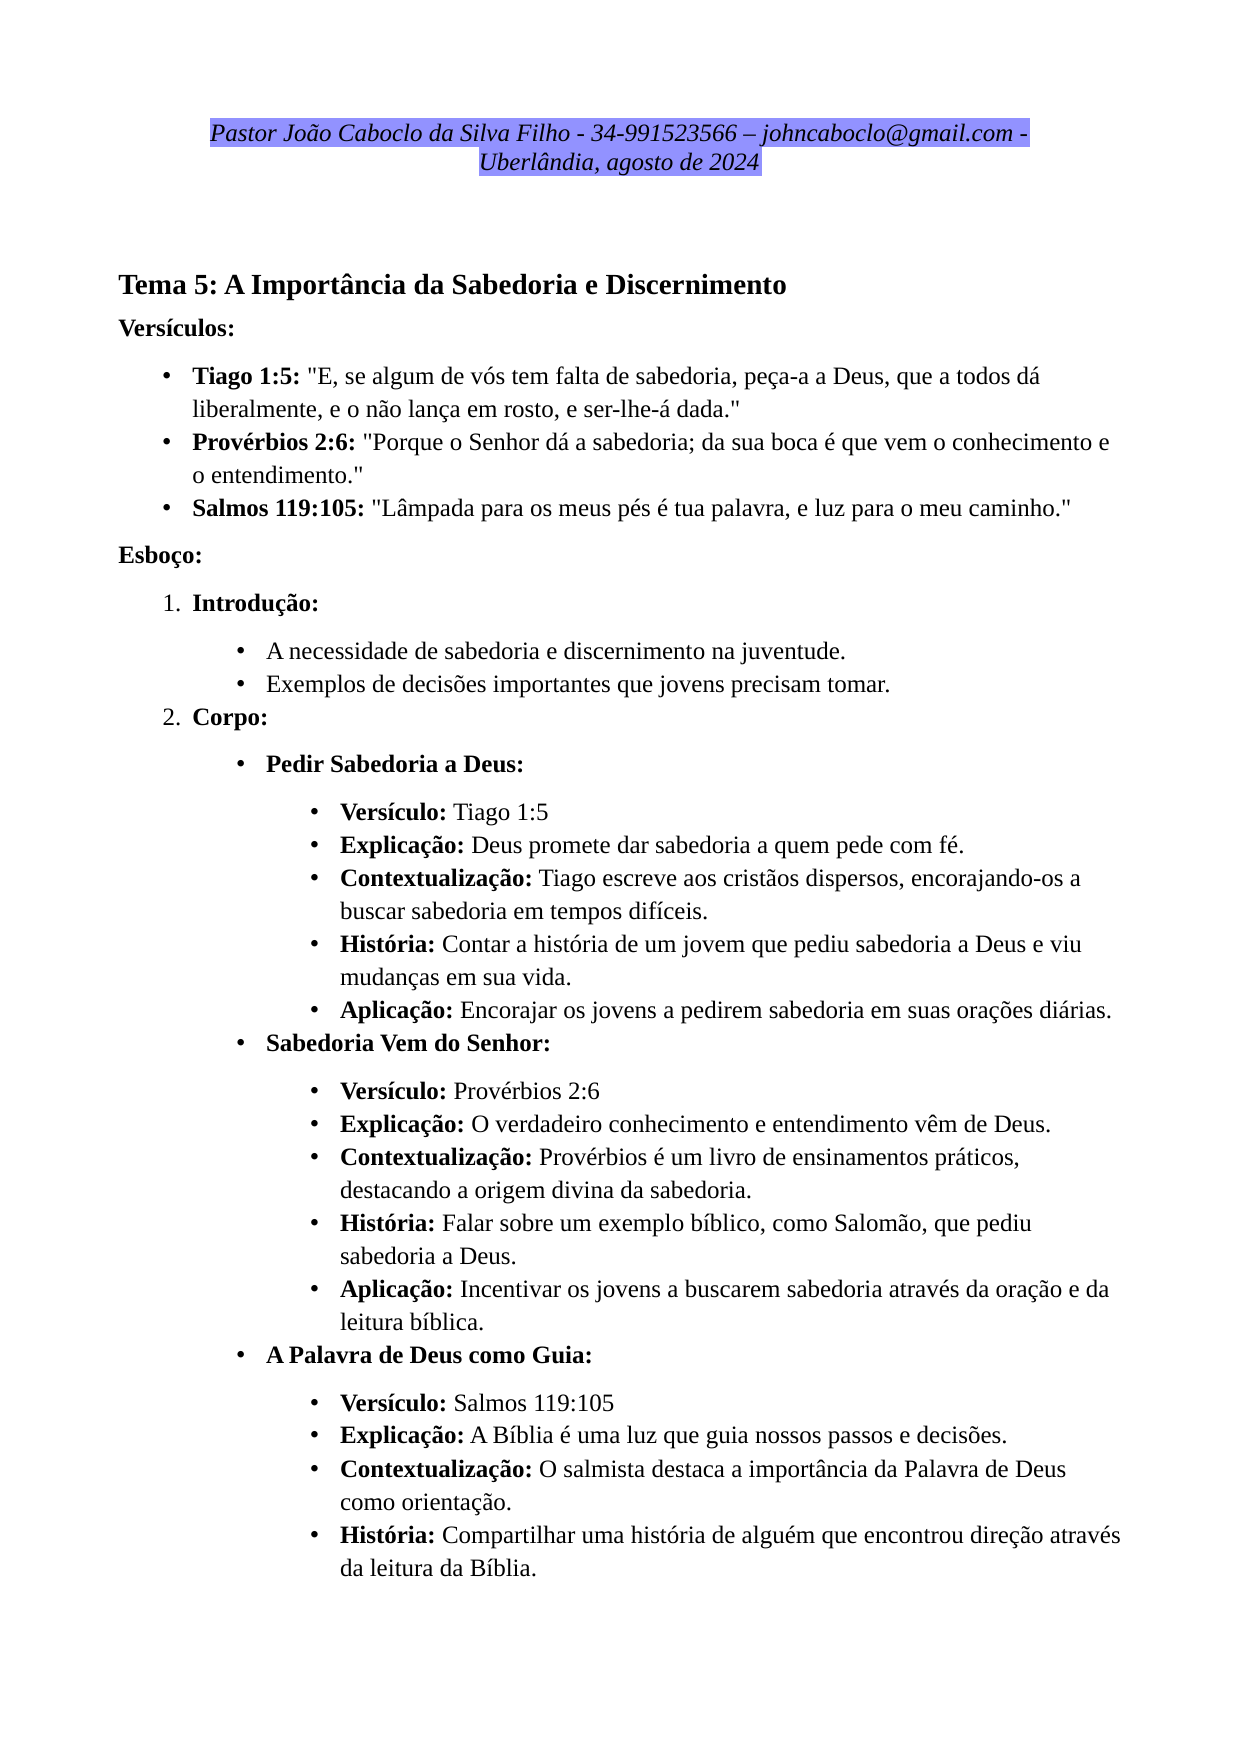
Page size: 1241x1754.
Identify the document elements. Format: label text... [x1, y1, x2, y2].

list Versículo: Provérbios 2:6 [310, 1076, 1122, 1104]
list Versículo: Tiago 1:5 [310, 797, 1122, 826]
list História: Falar sobre um exemplo bíblico, como Salomão, que pediu sabedoria a Deus. [310, 1208, 1122, 1270]
list Explicação: O verdadeiro conhecimento e entendimento vêm de Deus. [310, 1109, 1122, 1138]
list Contextualização: Provérbios é um livro de ensinamentos práticos, destacando a origem divina da sabedoria. [310, 1142, 1122, 1204]
list Introdução: [162, 588, 1122, 617]
list Contextualização: Tiago escreve aos cristãos dispersos, encorajando-os a buscar sabedoria em tempos difíceis. [310, 863, 1122, 925]
list História: Compartilhar uma história de alguém que encontrou direção através da leitura da Bíblia. [310, 1520, 1122, 1581]
list História: Contar a história de um jovem que pediu sabedoria a Deus e viu mudanças em sua vida. [310, 929, 1122, 991]
list Pedir Sabedoria a Deus: [236, 749, 1122, 778]
list A necessidade de sabedoria e discernimento na juventude. [236, 636, 1122, 664]
text Esboço: [118, 541, 1122, 569]
list Sabedoria Vem do Senhor: [236, 1028, 1122, 1057]
text Versículos: [118, 313, 1122, 342]
list Contextualização: O salmista destaca a importância da Palavra de Deus como orientação. [310, 1454, 1122, 1515]
list Exemplos de decisões importantes que jovens precisam tomar. [236, 669, 1122, 698]
list A Palavra de Deus como Guia: [236, 1340, 1122, 1369]
list Aplicação: Incentivar os jovens a buscarem sabedoria através da oração e da leitura bíblica. [310, 1274, 1122, 1336]
list Versículo: Salmos 119:105 [310, 1388, 1122, 1416]
list Provérbios 2:6: "Porque o Senhor dá a sabedoria; da sua boca é que vem o conhecimento e o entendimento." [162, 427, 1122, 489]
list Tiago 1:5: "E, se algum de vós tem falta de sabedoria, peça-a a Deus, que a todos dá liberalmente, e o não lança em rosto, e ser-lhe-á dada." [162, 361, 1122, 423]
subtitle Tema 5: A Importância da Sabedoria e Discernimento [118, 267, 1122, 301]
list Aplicação: Encorajar os jovens a pedirem sabedoria em suas orações diárias. [310, 995, 1122, 1024]
list Explicação: Deus promete dar sabedoria a quem pede com fé. [310, 830, 1122, 859]
list Explicação: A Bíblia é uma luz que guia nossos passos e decisões. [310, 1421, 1122, 1449]
list Salmos 119:105: "Lâmpada para os meus pés é tua palavra, e luz para o meu caminho." [162, 493, 1122, 522]
list Corpo: [162, 702, 1122, 731]
